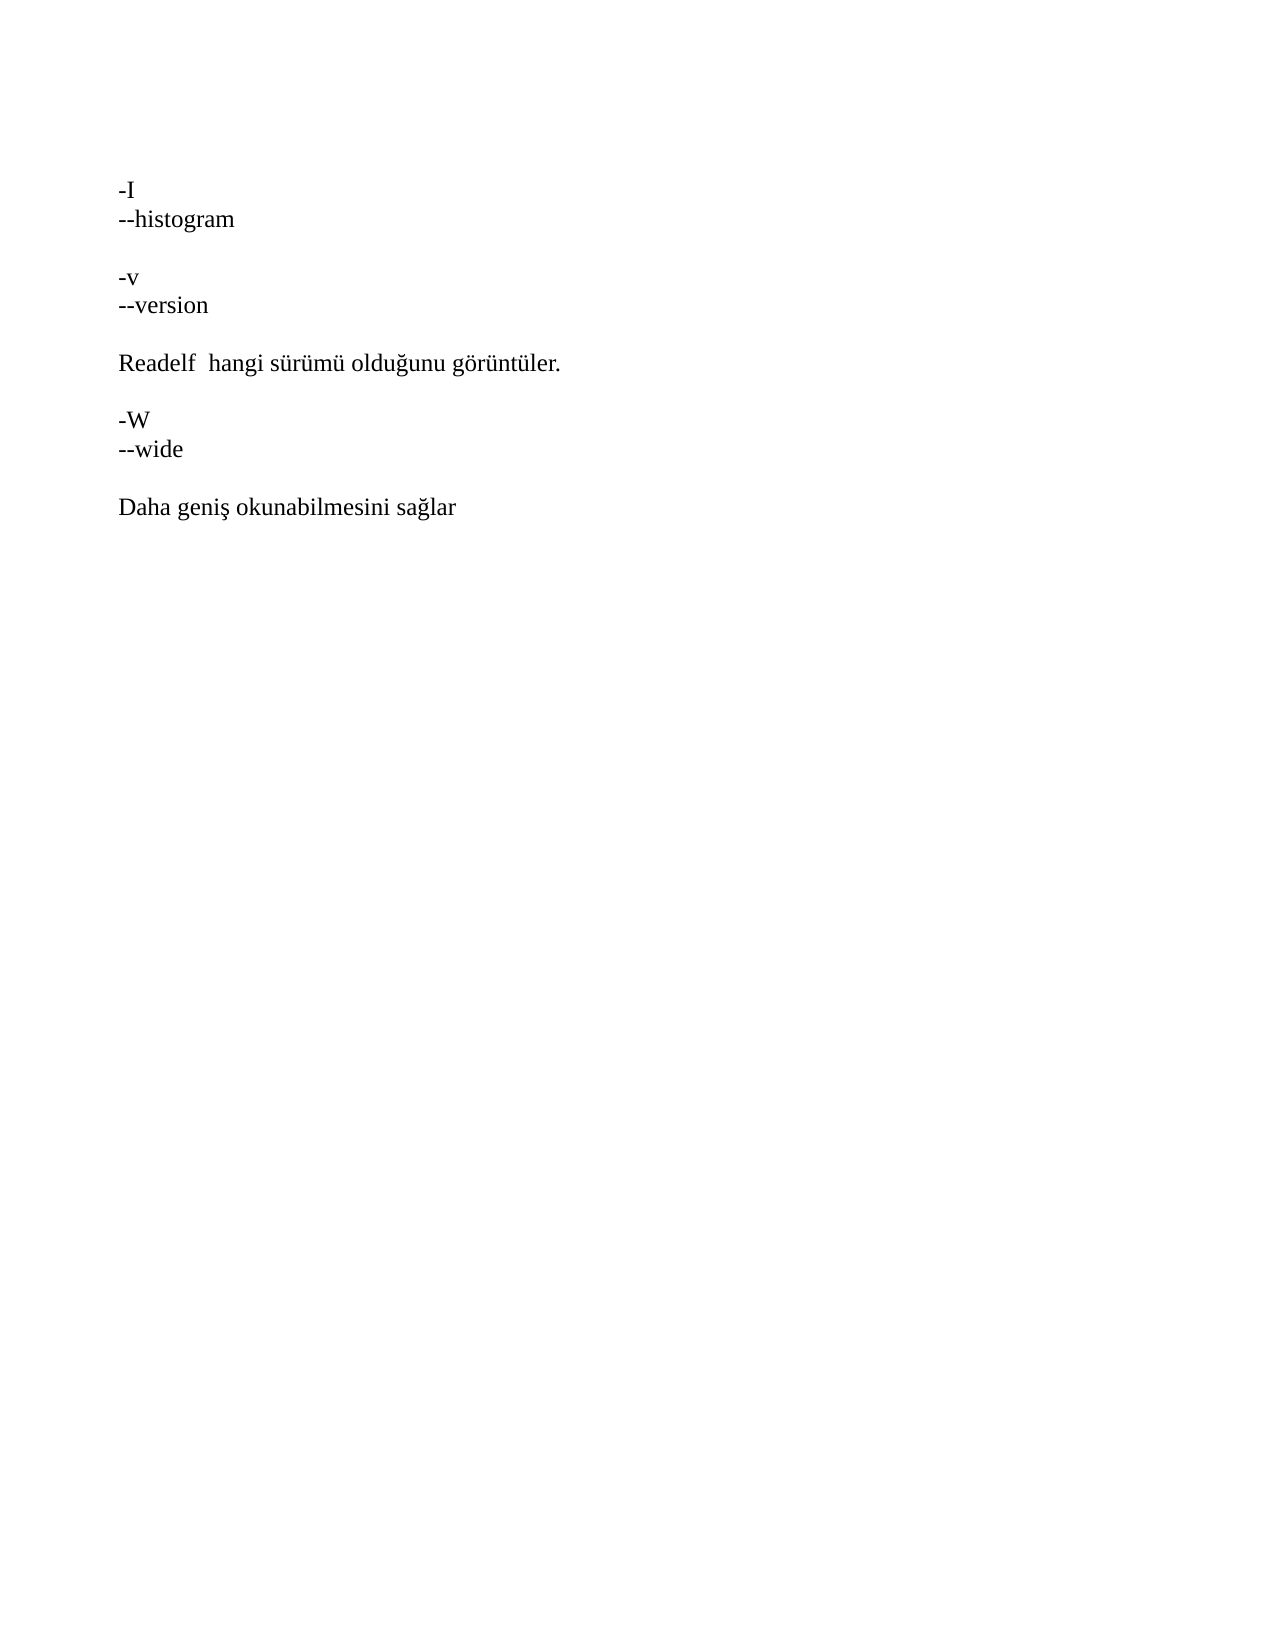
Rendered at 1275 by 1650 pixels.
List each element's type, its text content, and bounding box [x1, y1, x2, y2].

text Daha geniş okunabilmesini sağlar [118, 492, 1157, 521]
text --wide [118, 434, 1157, 463]
text --histogram [118, 204, 1157, 233]
text -I [118, 176, 1157, 204]
text --version [118, 291, 1157, 319]
text -W [118, 406, 1157, 434]
text -v [118, 262, 1157, 291]
text Readelf hangi sürümü olduğunu görüntüler. [118, 348, 1157, 377]
